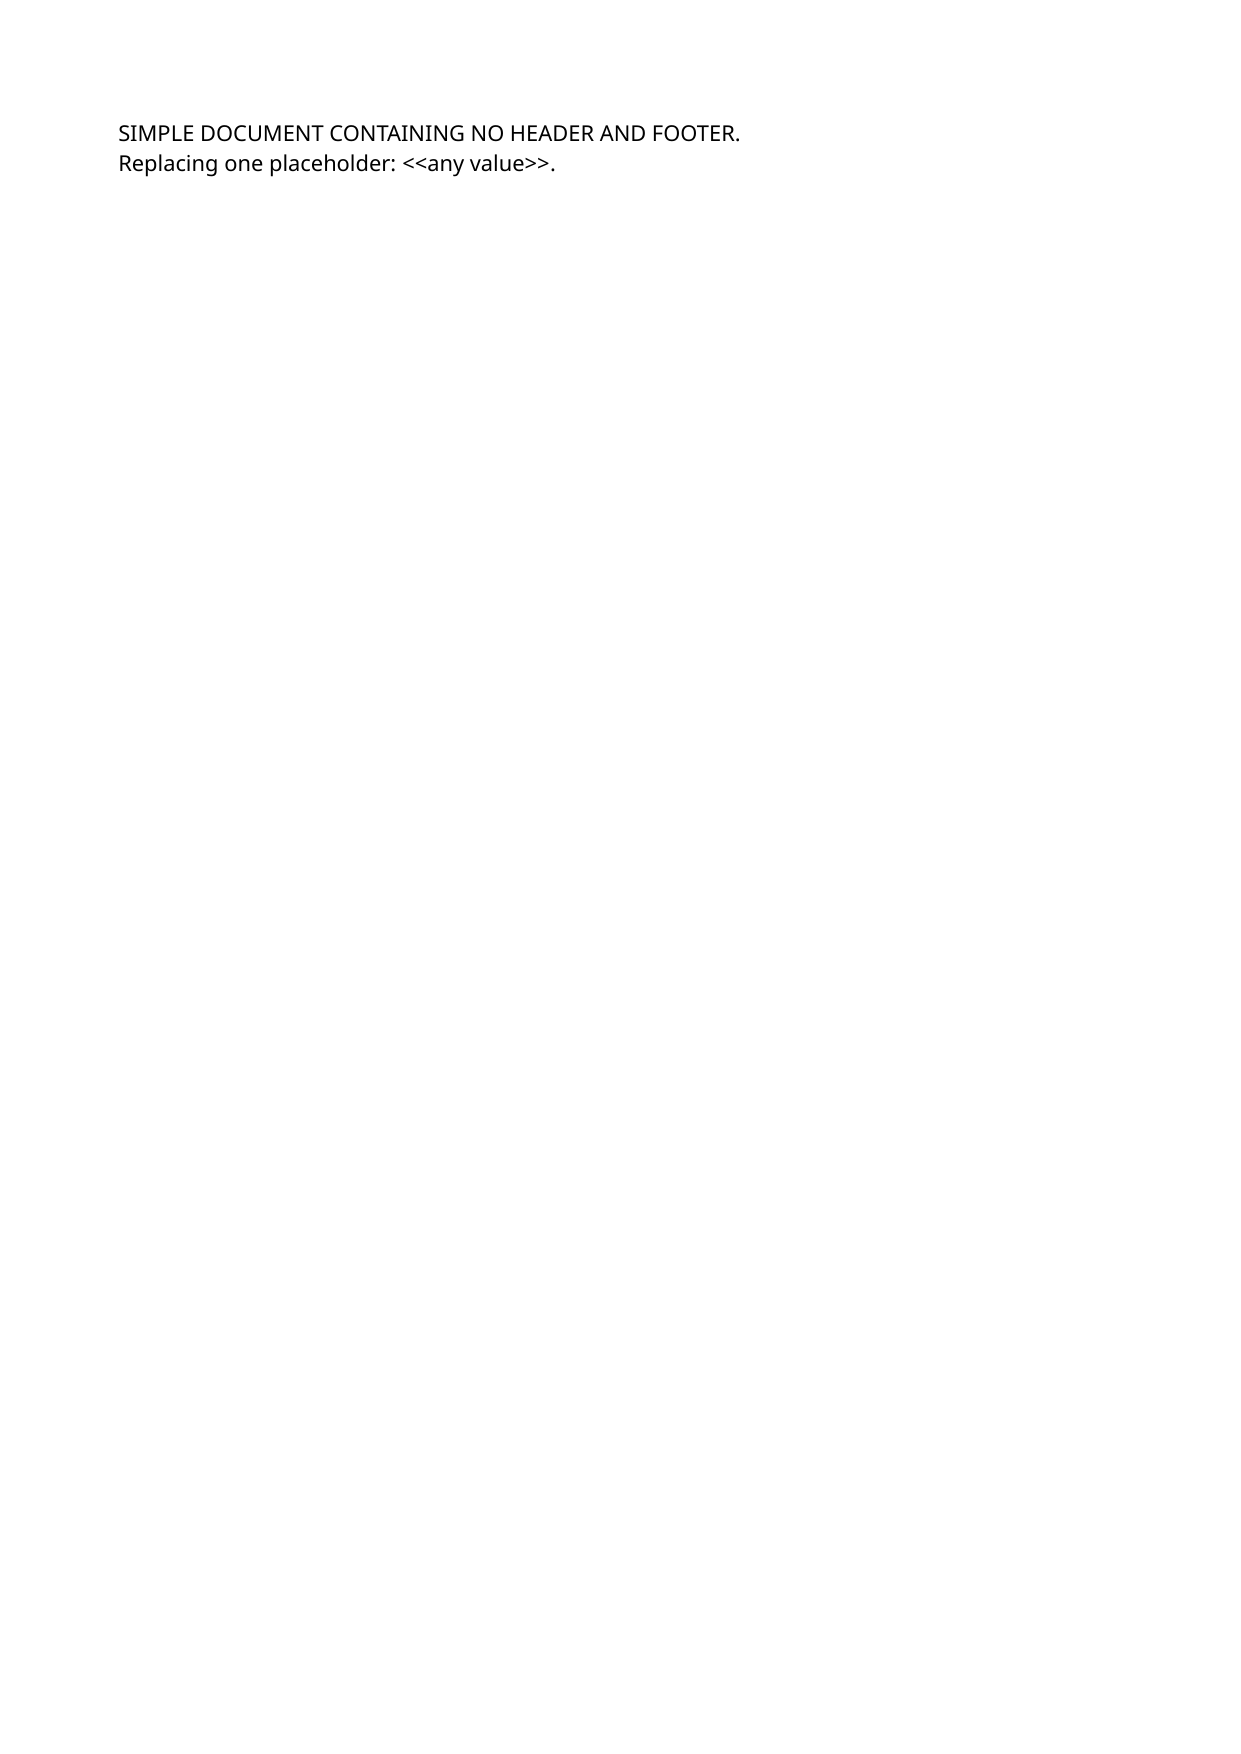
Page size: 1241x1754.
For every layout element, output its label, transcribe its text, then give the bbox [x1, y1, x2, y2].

text SIMPLE DOCUMENT CONTAINING NO HEADER AND FOOTER. Replacing one placeholder: <<any value>>. [118, 118, 1122, 178]
